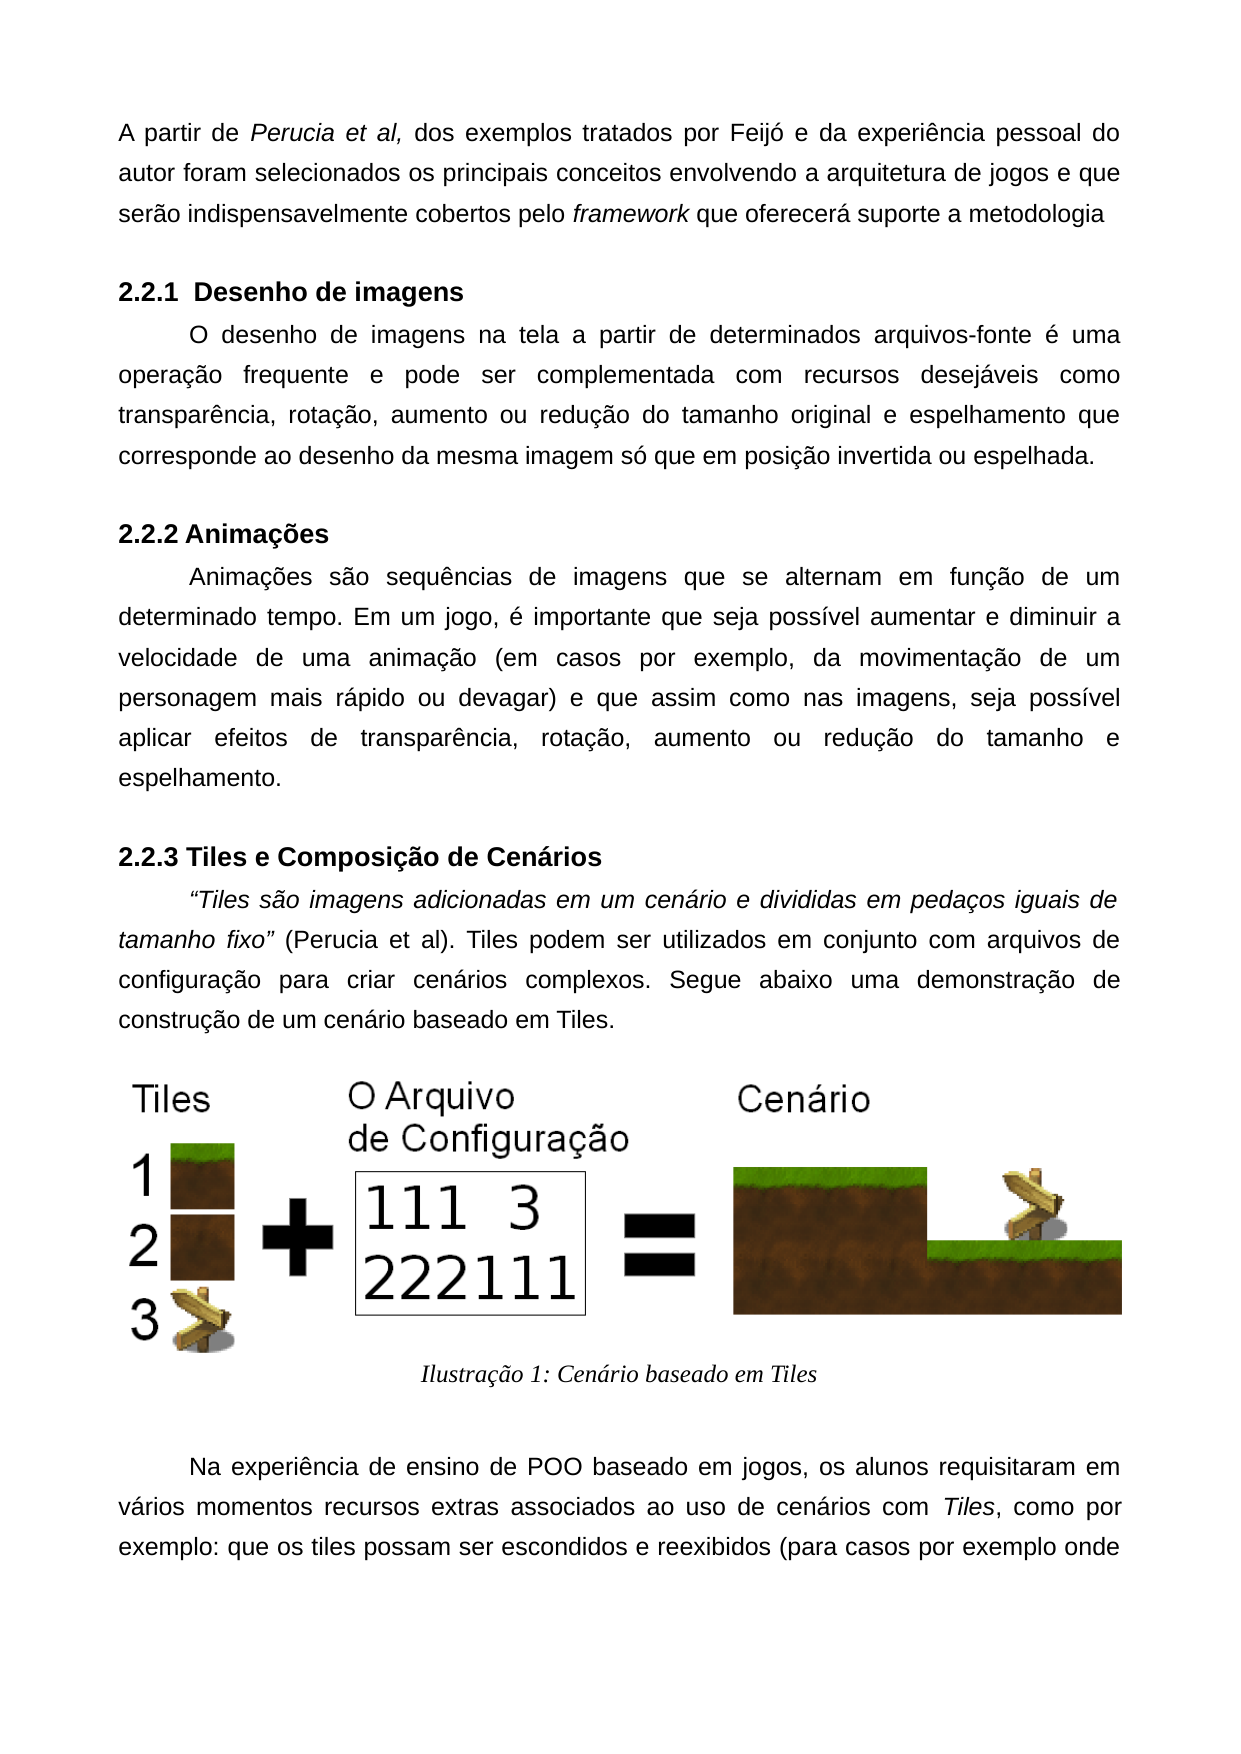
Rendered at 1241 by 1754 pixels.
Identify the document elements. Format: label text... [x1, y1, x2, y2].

text Ilustração 1: Cenário baseado em Tiles [118, 1359, 1122, 1387]
text O desenho de imagens na tela a partir de determinados arquivos-fonte é uma operação frequente e pode ser complementada com recursos desejáveis como transparência, rotação, aumento ou redução do tamanho original e espelhamento que corresponde ao desenho da mesma imagem só que em posição invertida ou espelhada. [118, 320, 1122, 469]
list A partir de Perucia et al, dos exemplos tratados por Feijó e da experiência pessoal do autor foram selecionados os principais conceitos envolvendo a arquitetura de jogos e que serão indispensavelmente cobertos pelo framework que oferecerá suporte a metodologia [118, 118, 1122, 227]
text Animações são sequências de imagens que se alternam em função de um determinado tempo. Em um jogo, é importante que seja possível aumentar e diminuir a velocidade de uma animação (em casos por exemplo, da movimentação de um personagem mais rápido ou devagar) e que assim como nas imagens, seja possível aplicar efeitos de transparência, rotação, aumento ou redução do tamanho e espelhamento. [118, 562, 1122, 792]
text “Tiles são imagens adicionadas em um cenário e divididas em pedaços iguais de tamanho fixo” (Perucia et al). Tiles podem ser utilizados em conjunto com arquivos de configuração para criar cenários complexos. Segue abaixo uma demonstração de construção de um cenário baseado em Tiles. [118, 884, 1122, 1034]
picture [118, 1070, 1123, 1359]
text Na experiência de ensino de POO baseado em jogos, os alunos requisitaram em vários momentos recursos extras associados ao uso de cenários com Tiles, como por exemplo: que os tiles possam ser escondidos e reexibidos (para casos por exemplo onde [118, 1452, 1122, 1561]
subtitle 2.2.2 Animações [118, 518, 1122, 549]
subtitle 2.2.3 Tiles e Composição de Cenários [118, 841, 1122, 872]
subtitle 2.2.1 Desenho de imagens [118, 276, 1122, 307]
